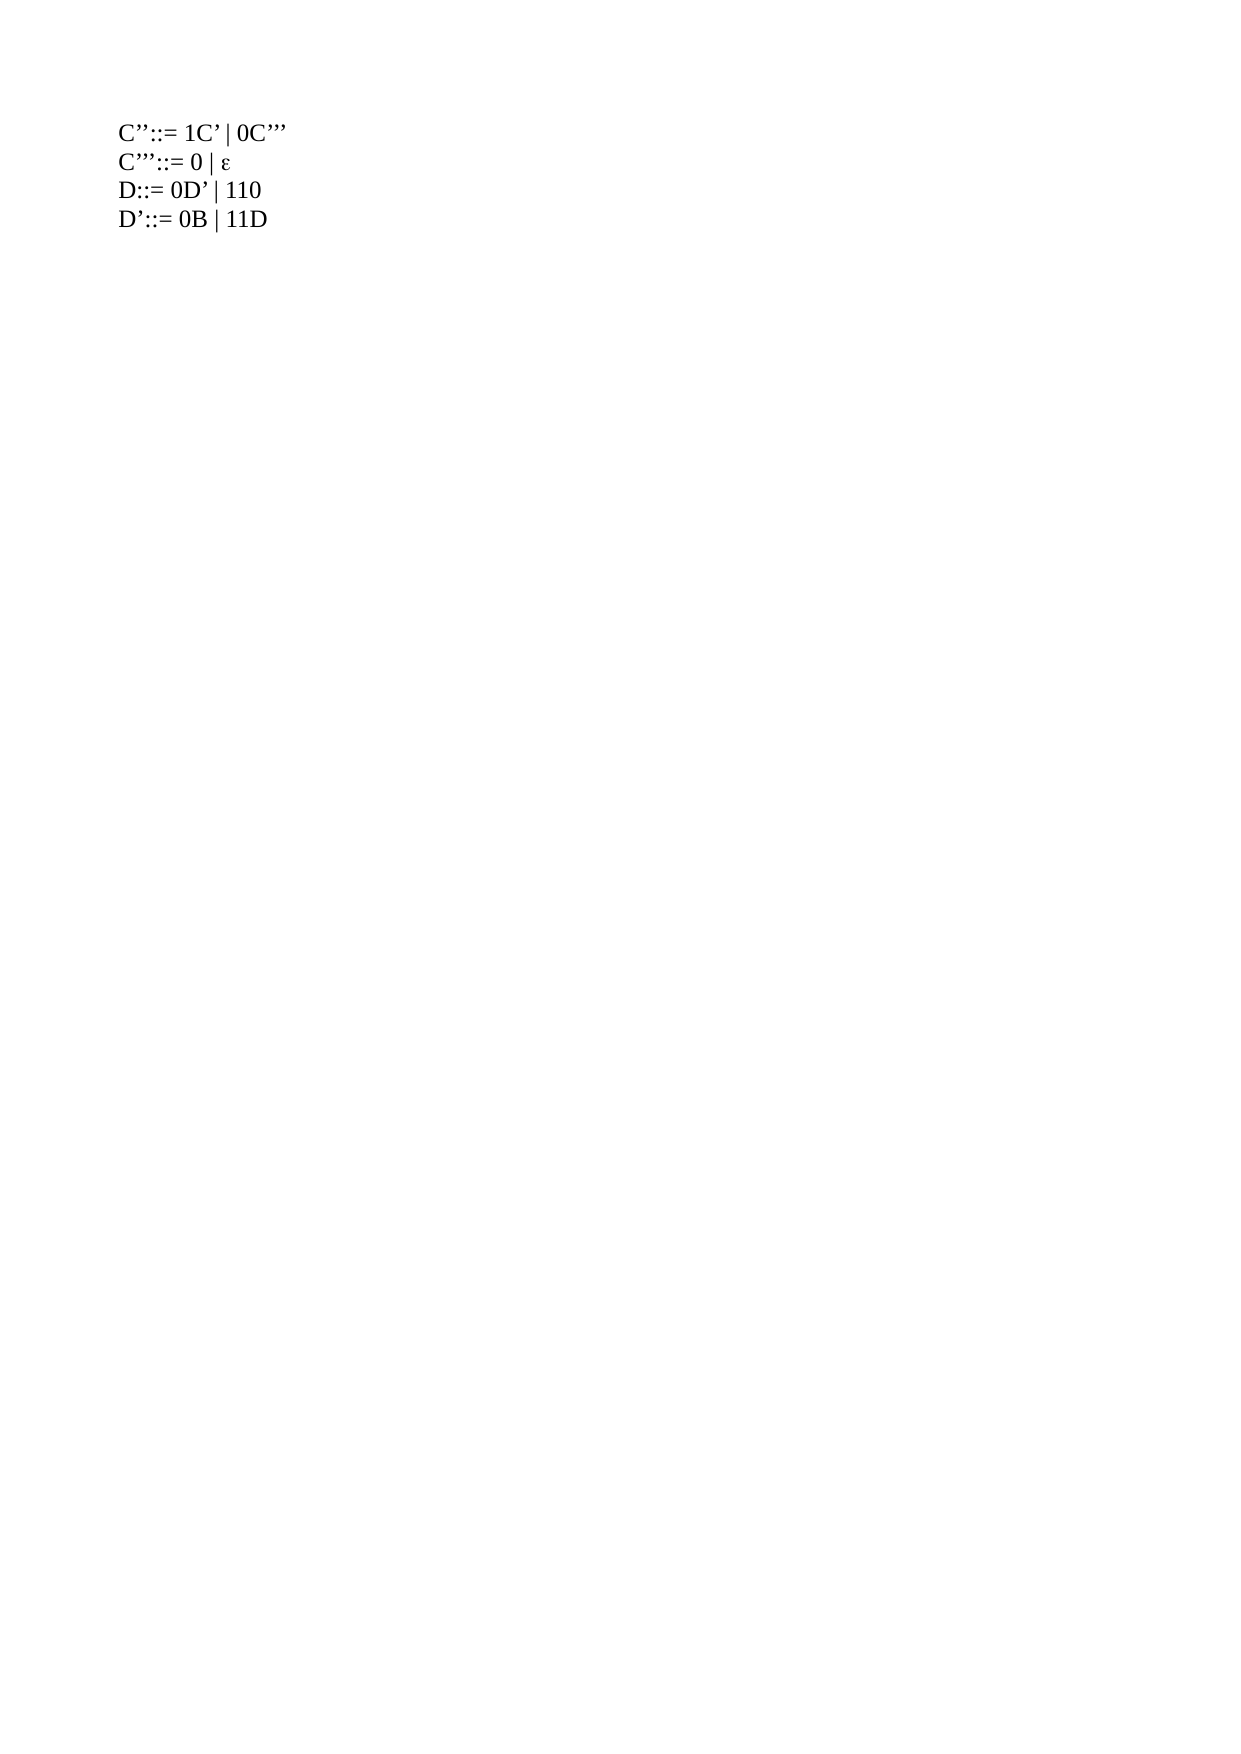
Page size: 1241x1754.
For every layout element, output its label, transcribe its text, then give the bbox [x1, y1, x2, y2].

text C’’::= 1C’ | 0C’’’ [118, 118, 1122, 147]
text C’’’::= 0 | e [118, 147, 1122, 176]
text D::= 0D’ | 110 [118, 176, 1122, 204]
text D’::= 0B | 11D [118, 204, 1122, 233]
